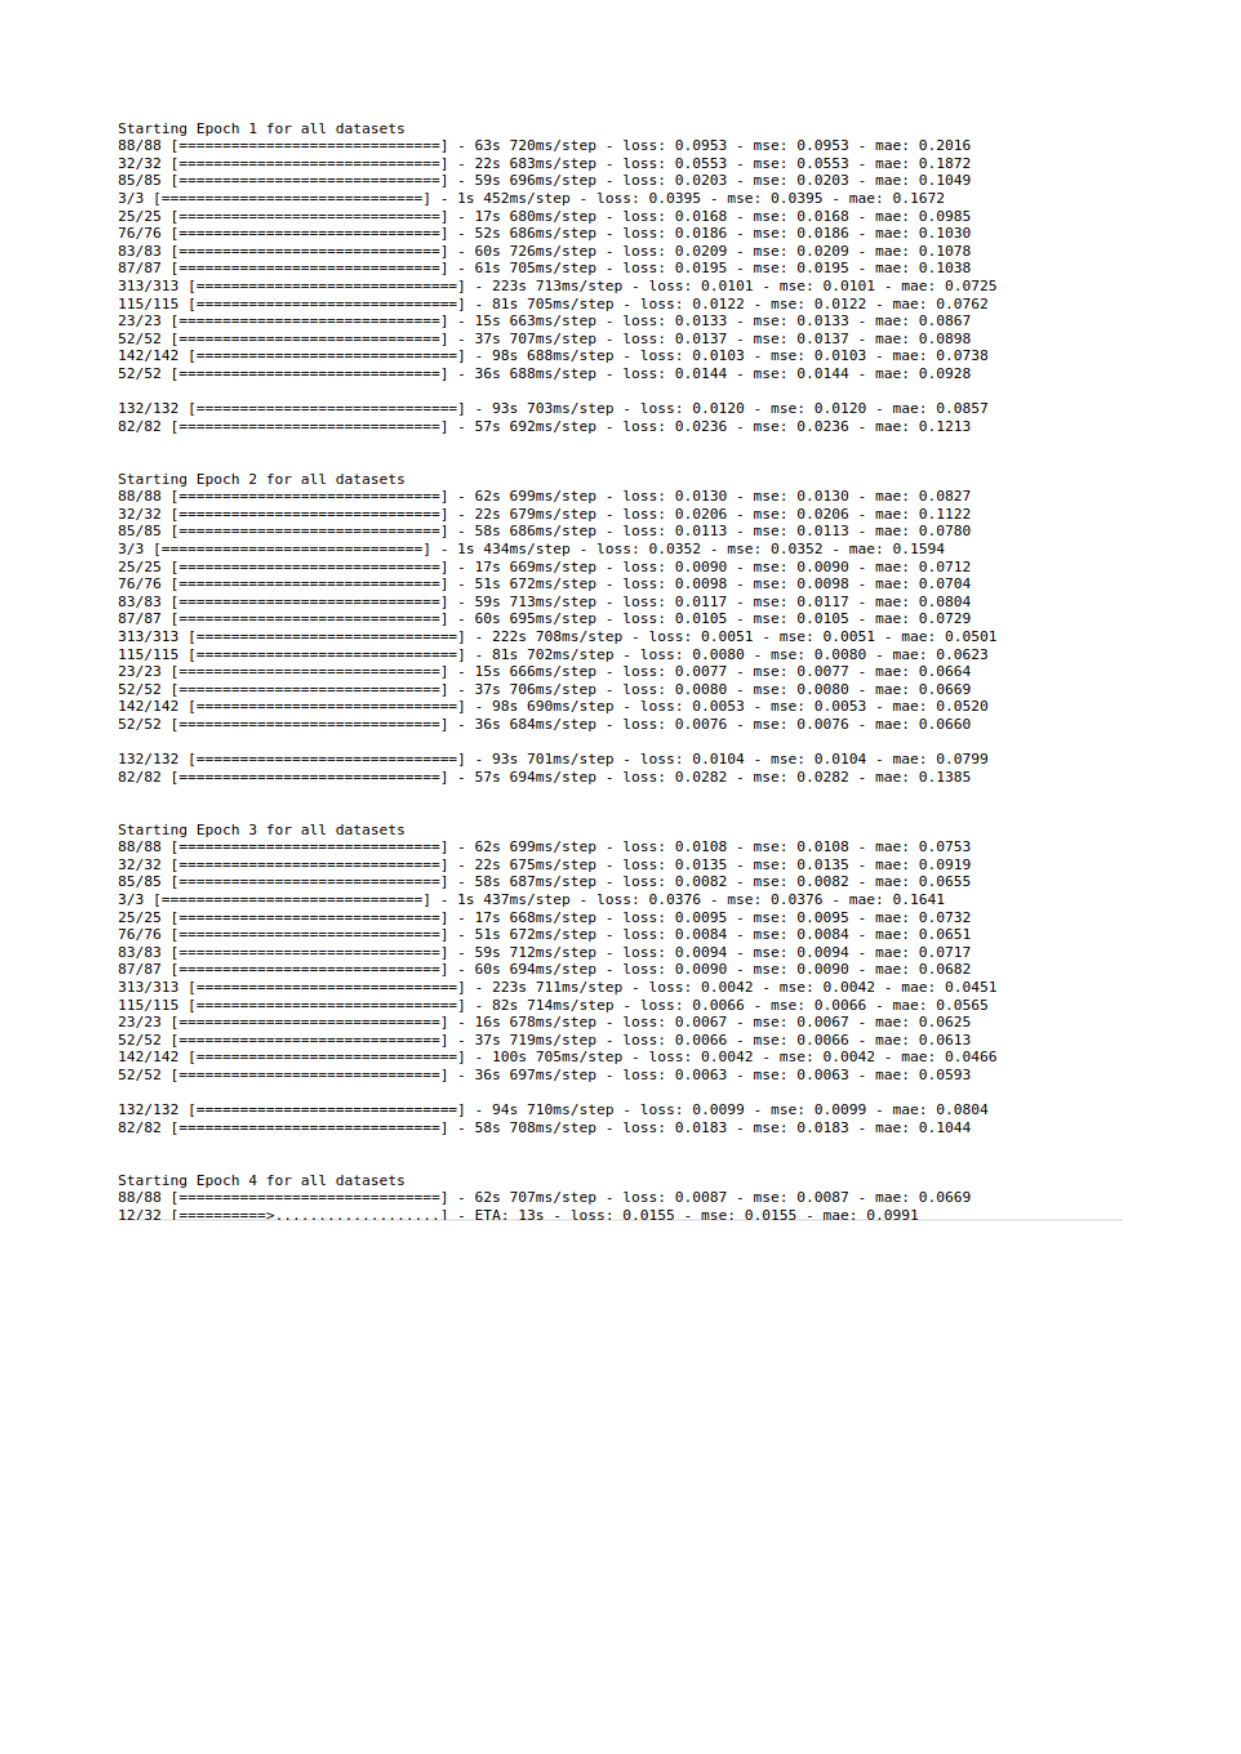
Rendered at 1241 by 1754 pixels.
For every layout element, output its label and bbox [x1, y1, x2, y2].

picture [118, 118, 1123, 1224]
